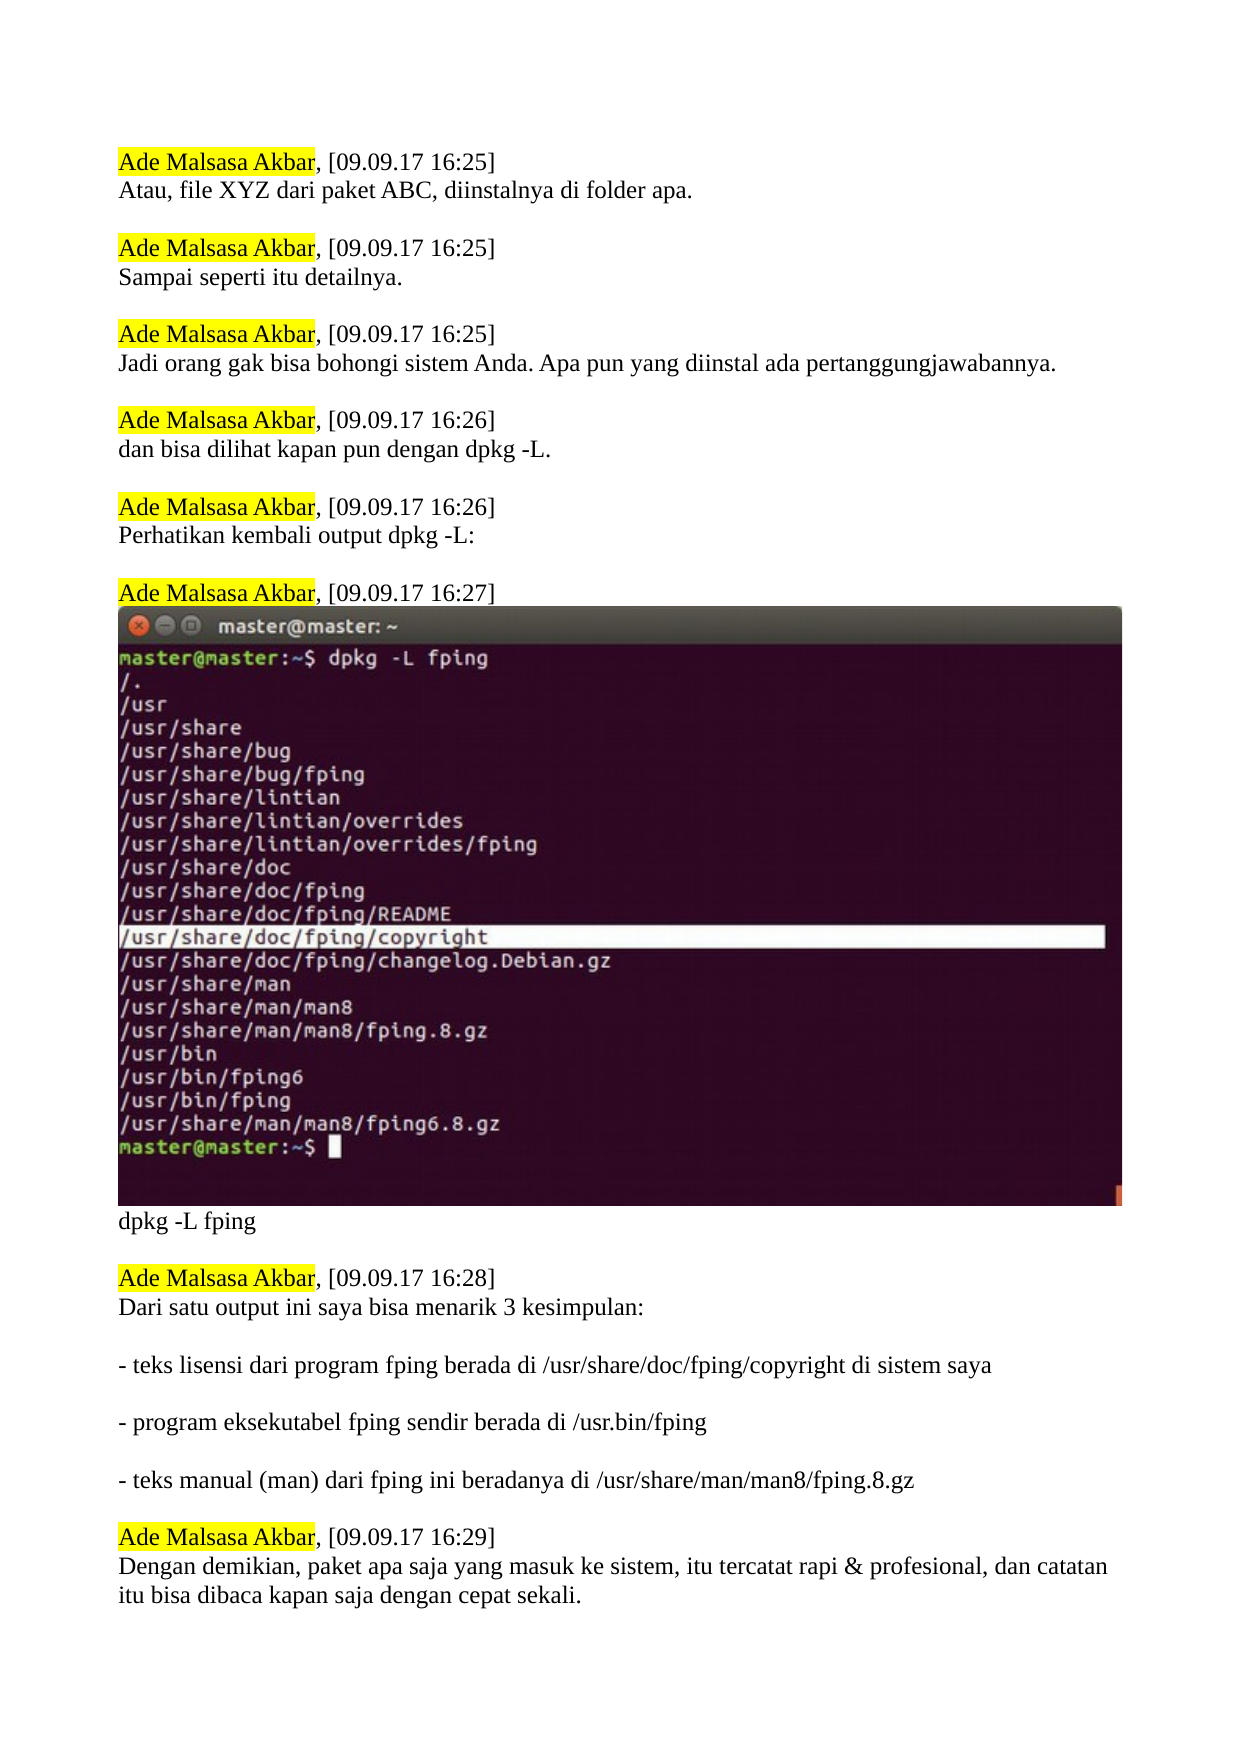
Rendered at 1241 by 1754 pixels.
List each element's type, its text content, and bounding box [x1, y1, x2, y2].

text Ade Malsasa Akbar, [09.09.17 16:26] [118, 406, 1122, 434]
text dpkg -L fping [118, 1206, 1122, 1235]
text Dengan demikian, paket apa saja yang masuk ke sistem, itu tercatat rapi & profesional, dan catatan itu bisa dibaca kapan saja dengan cepat sekali. [118, 1551, 1122, 1608]
text Atau, file XYZ dari paket ABC, diinstalnya di folder apa. [118, 176, 1122, 204]
text Ade Malsasa Akbar, [09.09.17 16:25] [118, 319, 1122, 348]
text Ade Malsasa Akbar, [09.09.17 16:29] [118, 1522, 1122, 1551]
text Ade Malsasa Akbar, [09.09.17 16:26] [118, 492, 1122, 521]
text Perhatikan kembali output dpkg -L: [118, 521, 1122, 549]
text Sampai seperti itu detailnya. [118, 262, 1122, 291]
text Ade Malsasa Akbar, [09.09.17 16:25] [118, 147, 1122, 176]
text Jadi orang gak bisa bohongi sistem Anda. Apa pun yang diinstal ada pertanggungjawabannya. [118, 348, 1122, 377]
picture [118, 606, 1123, 1206]
text - teks manual (man) dari fping ini beradanya di /usr/share/man/man8/fping.8.gz [118, 1465, 1122, 1493]
text dan bisa dilihat kapan pun dengan dpkg -L. [118, 434, 1122, 463]
text Ade Malsasa Akbar, [09.09.17 16:27] [118, 578, 1122, 606]
text Ade Malsasa Akbar, [09.09.17 16:25] [118, 233, 1122, 262]
text Dari satu output ini saya bisa menarik 3 kesimpulan: [118, 1292, 1122, 1321]
text - program eksekutabel fping sendir berada di /usr.bin/fping [118, 1407, 1122, 1436]
text Ade Malsasa Akbar, [09.09.17 16:28] [118, 1263, 1122, 1292]
text - teks lisensi dari program fping berada di /usr/share/doc/fping/copyright di sistem saya [118, 1350, 1122, 1378]
